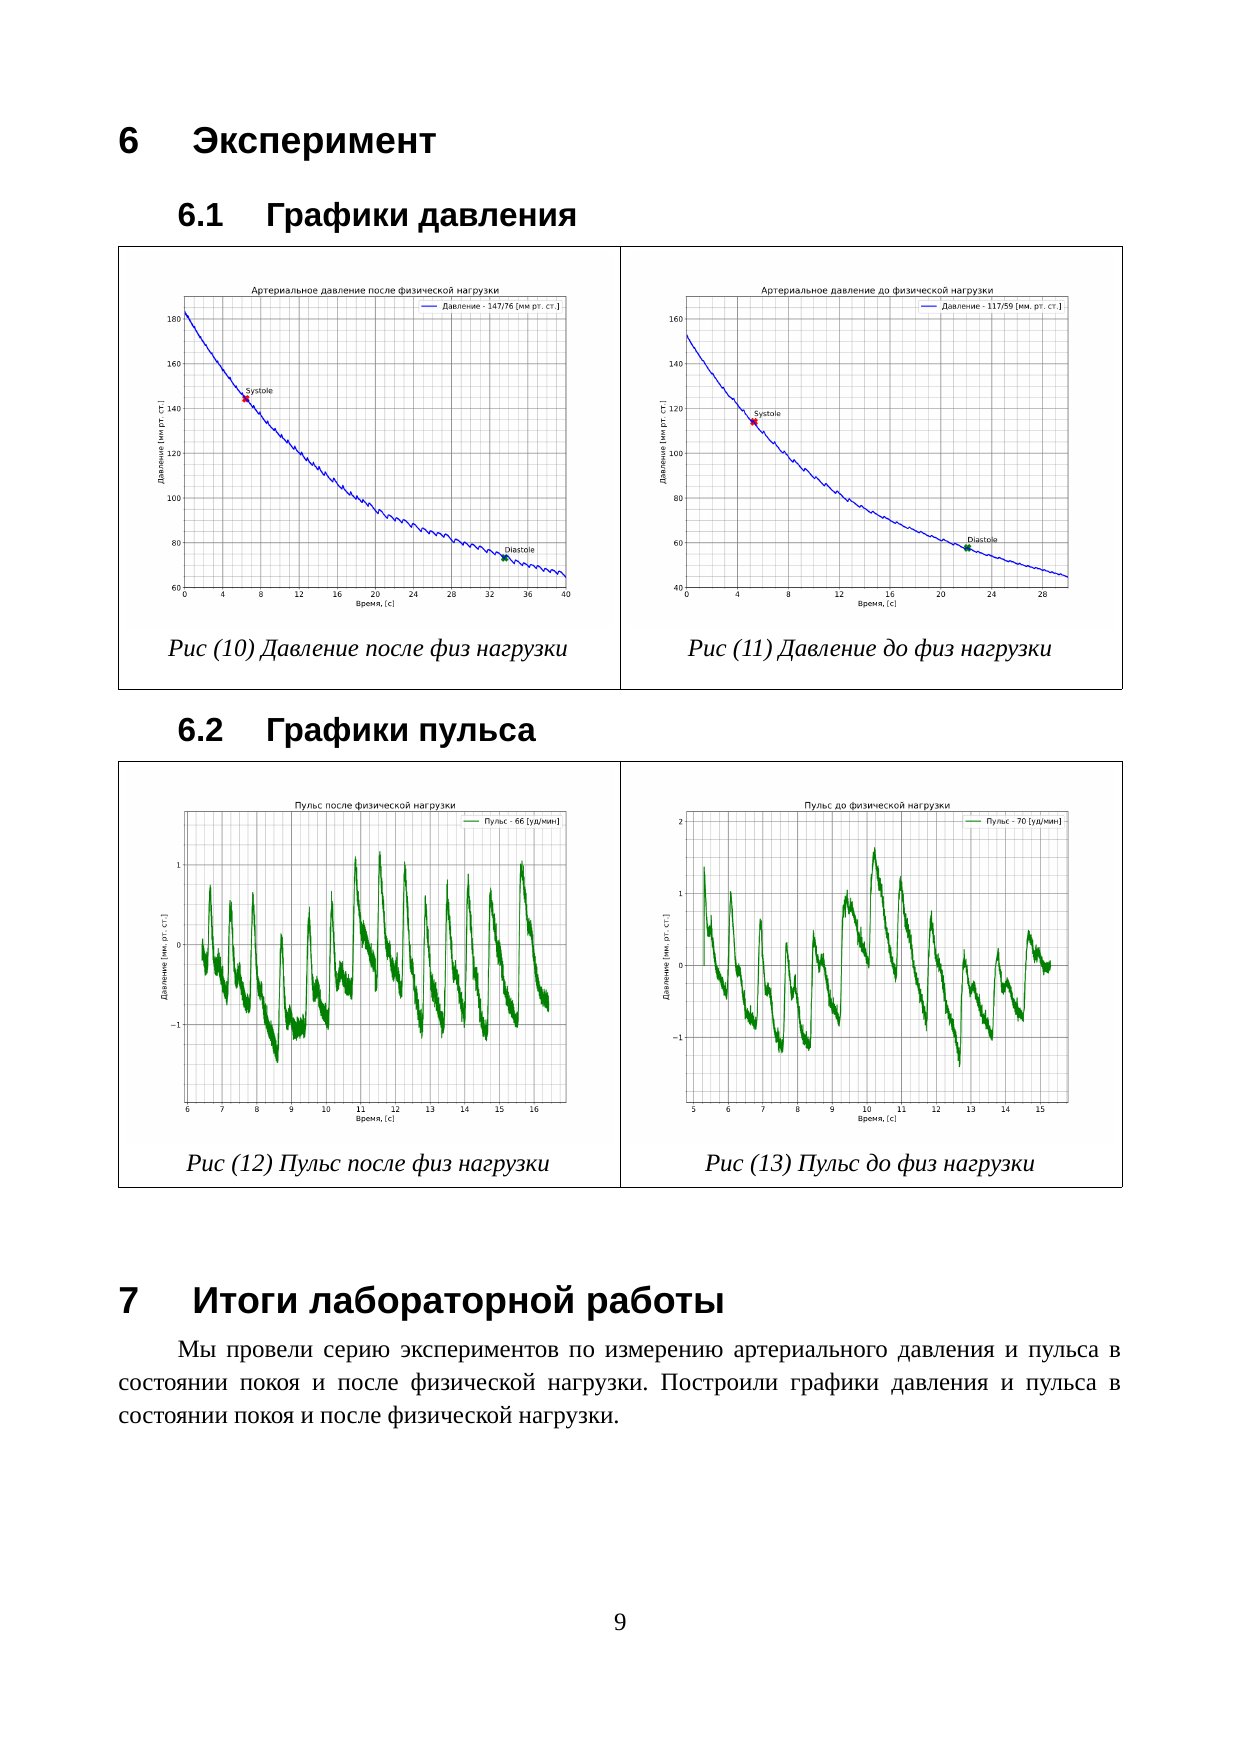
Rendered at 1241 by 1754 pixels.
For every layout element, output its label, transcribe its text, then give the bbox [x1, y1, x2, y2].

picture [123, 251, 615, 629]
subtitle Графики давления [118, 194, 1122, 233]
text Мы провели серию экспериментов по измерению артериального давления и пульса в состоянии покоя и после физической нагрузки. Построили графики давления и пульса в состоянии покоя и после физической нагрузки. [118, 1334, 1122, 1429]
subtitle Графики пульса [118, 710, 1122, 748]
picture [625, 251, 1117, 629]
table_header Рис (13) Пульс до физ нагрузки [621, 762, 1122, 1187]
subtitle Итоги лабораторной работы [118, 1278, 1122, 1321]
table_header Рис (11) Давление до физ нагрузки [621, 247, 1122, 689]
subtitle Эксперимент [118, 118, 1122, 161]
picture [625, 766, 1117, 1144]
table_header Рис (12) Пульс после физ нагрузки [119, 762, 620, 1187]
picture [123, 766, 615, 1144]
table_header Рис (10) Давление после физ нагрузки [119, 247, 620, 689]
